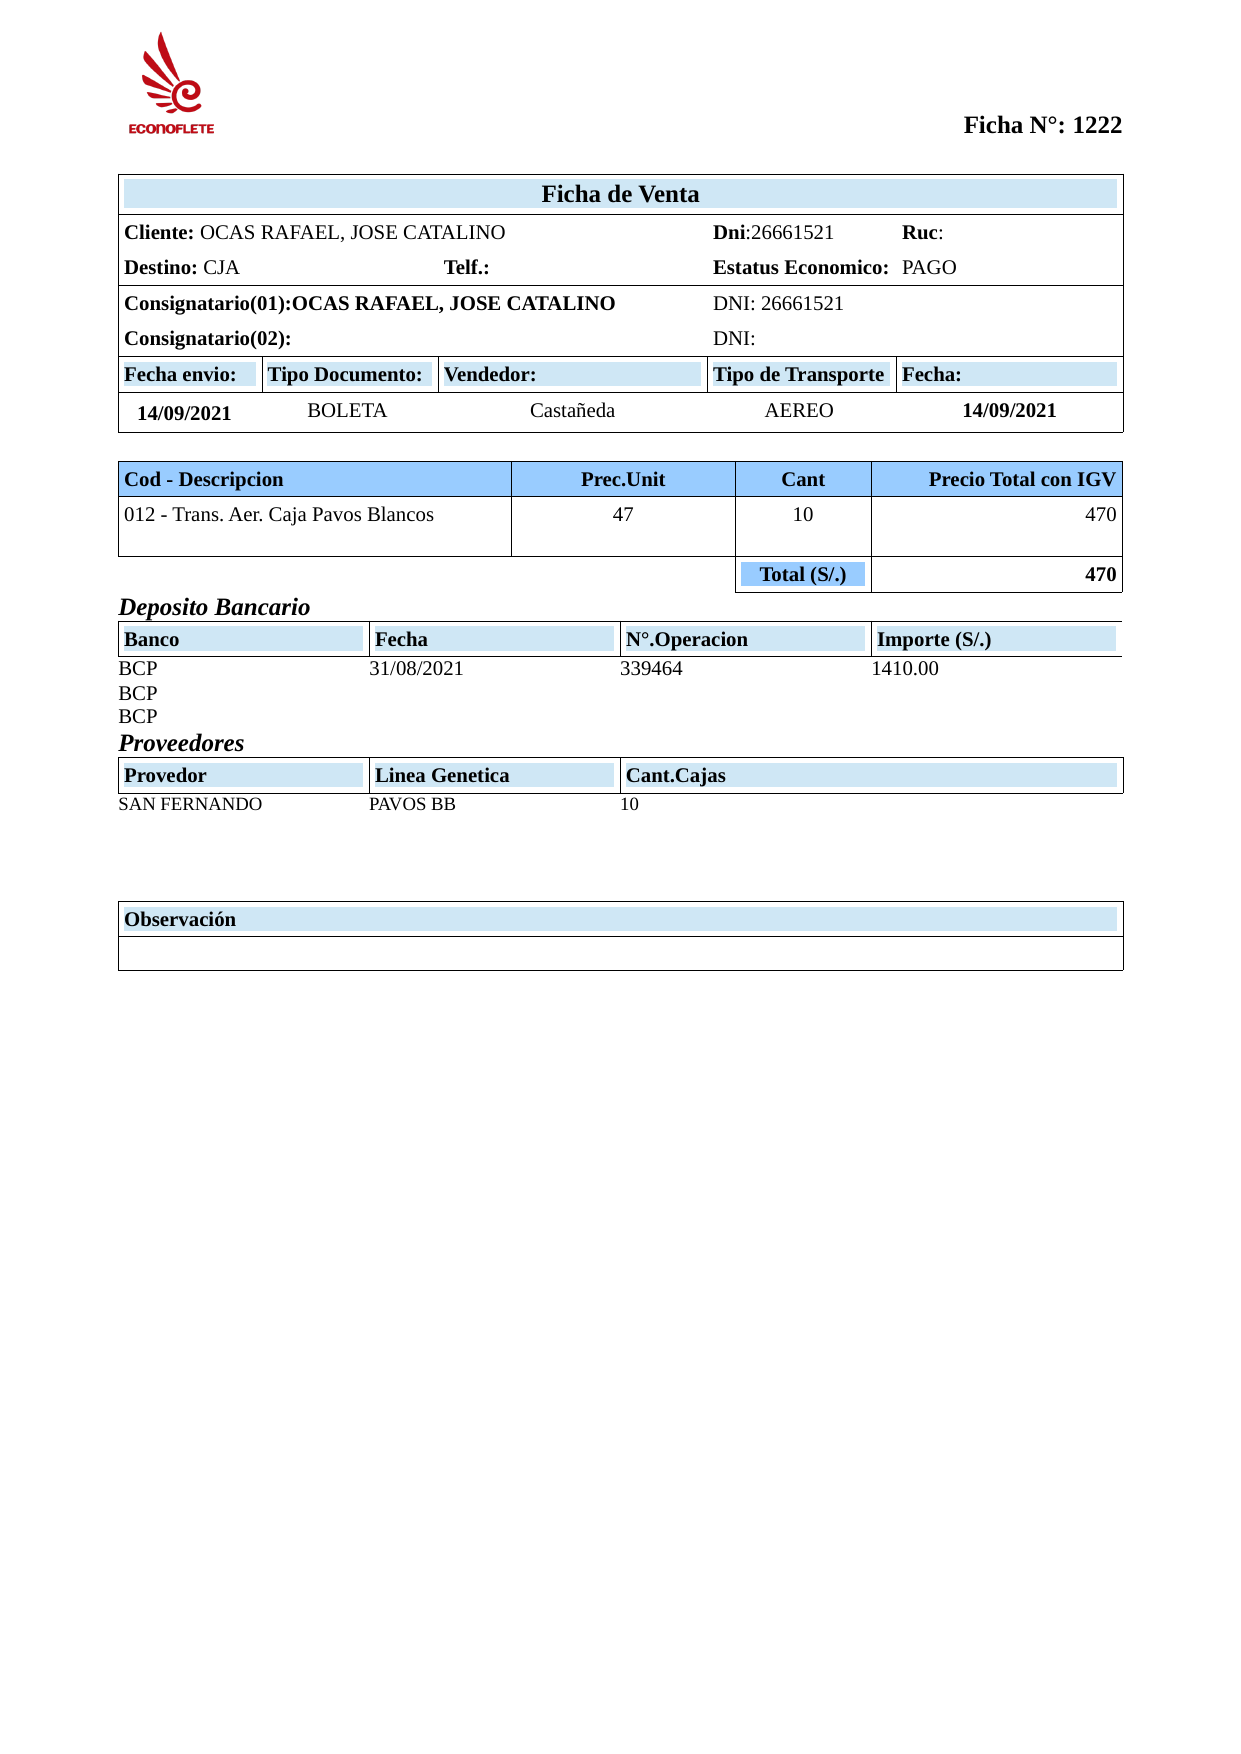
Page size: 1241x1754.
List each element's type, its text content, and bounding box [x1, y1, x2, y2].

table_cell [620, 879, 1123, 901]
table_cell Telf.: [438, 249, 707, 285]
table_cell [369, 858, 620, 879]
table_cell [369, 705, 620, 728]
table_header Ficha de Venta [119, 175, 1123, 214]
table_cell [118, 879, 369, 901]
table_cell Consignatario(01):OCAS RAFAEL, JOSE CATALINO [119, 286, 707, 321]
table_cell Total (S/.) [736, 557, 871, 592]
table_cell AEREO [707, 393, 896, 432]
table_cell DNI: 26661521 [707, 286, 1123, 321]
table_cell Fecha: [897, 357, 1123, 392]
table_cell [369, 815, 620, 836]
table_cell Fecha envio: [119, 357, 262, 392]
table_header Importe (S/.) [872, 622, 1122, 656]
table_header Fecha [370, 622, 620, 656]
table_cell 14/09/2021 [896, 393, 1123, 432]
table_header N°.Operacion [621, 622, 871, 656]
table_cell [620, 836, 1123, 858]
text Proveedores [118, 728, 1122, 757]
table_header Provedor [119, 758, 369, 793]
table_cell [871, 680, 1122, 704]
table_cell BCP [118, 657, 369, 680]
table_cell Tipo Documento: [263, 357, 438, 392]
table_header Cant.Cajas [621, 758, 1123, 793]
table_cell 10 [620, 794, 1123, 814]
table_cell DNI: [707, 321, 1123, 356]
table_cell 10 [736, 497, 871, 556]
table_cell [118, 815, 369, 836]
table_cell Ruc: [896, 215, 1123, 249]
table_cell [620, 680, 871, 704]
table_cell Destino: CJA [119, 249, 438, 285]
table_cell Tipo de Transporte [708, 357, 896, 392]
table_cell Vendedor: [439, 357, 707, 392]
table_cell [620, 858, 1123, 879]
table_cell 31/08/2021 [369, 657, 620, 680]
table_cell 012 - Trans. Aer. Caja Pavos Blancos [119, 497, 511, 556]
table_cell [511, 557, 735, 592]
table_cell Consignatario(02): [119, 321, 707, 356]
table_cell 470 [872, 557, 1122, 592]
table_cell BOLETA [262, 393, 438, 432]
table_cell [118, 836, 369, 858]
text Deposito Bancario [118, 592, 1122, 621]
table_cell 470 [872, 497, 1122, 556]
picture [118, 31, 225, 134]
table_cell [620, 815, 1123, 836]
table_cell [369, 836, 620, 858]
table_cell PAVOS BB [369, 794, 620, 814]
table_cell Cliente: OCAS RAFAEL, JOSE CATALINO [119, 215, 707, 249]
table_header Precio Total con IGV [872, 462, 1122, 496]
table_cell Estatus Economico: [707, 249, 896, 285]
table_cell 47 [512, 497, 735, 556]
table_cell [118, 557, 511, 592]
table_cell [369, 680, 620, 704]
table_cell [871, 705, 1122, 728]
table_cell [369, 879, 620, 901]
table_cell Castañeda [438, 393, 707, 432]
table_cell 14/09/2021 [119, 393, 262, 432]
table_cell 339464 [620, 657, 871, 680]
table_header Cod - Descripcion [119, 462, 511, 496]
table_header Banco [119, 622, 369, 656]
table_header Cant [736, 462, 871, 496]
table_header Linea Genetica [370, 758, 620, 793]
table_cell PAGO [896, 249, 1123, 285]
table_cell Dni:26661521 [707, 215, 896, 249]
table_cell [620, 705, 871, 728]
table_cell SAN FERNANDO [118, 794, 369, 814]
table_cell BCP [118, 680, 369, 704]
table_cell [118, 858, 369, 879]
table_cell [119, 937, 1123, 969]
table_cell BCP [118, 705, 369, 728]
table_header Observación [119, 902, 1123, 936]
table_header Prec.Unit [512, 462, 735, 496]
table_cell 1410.00 [871, 657, 1122, 680]
